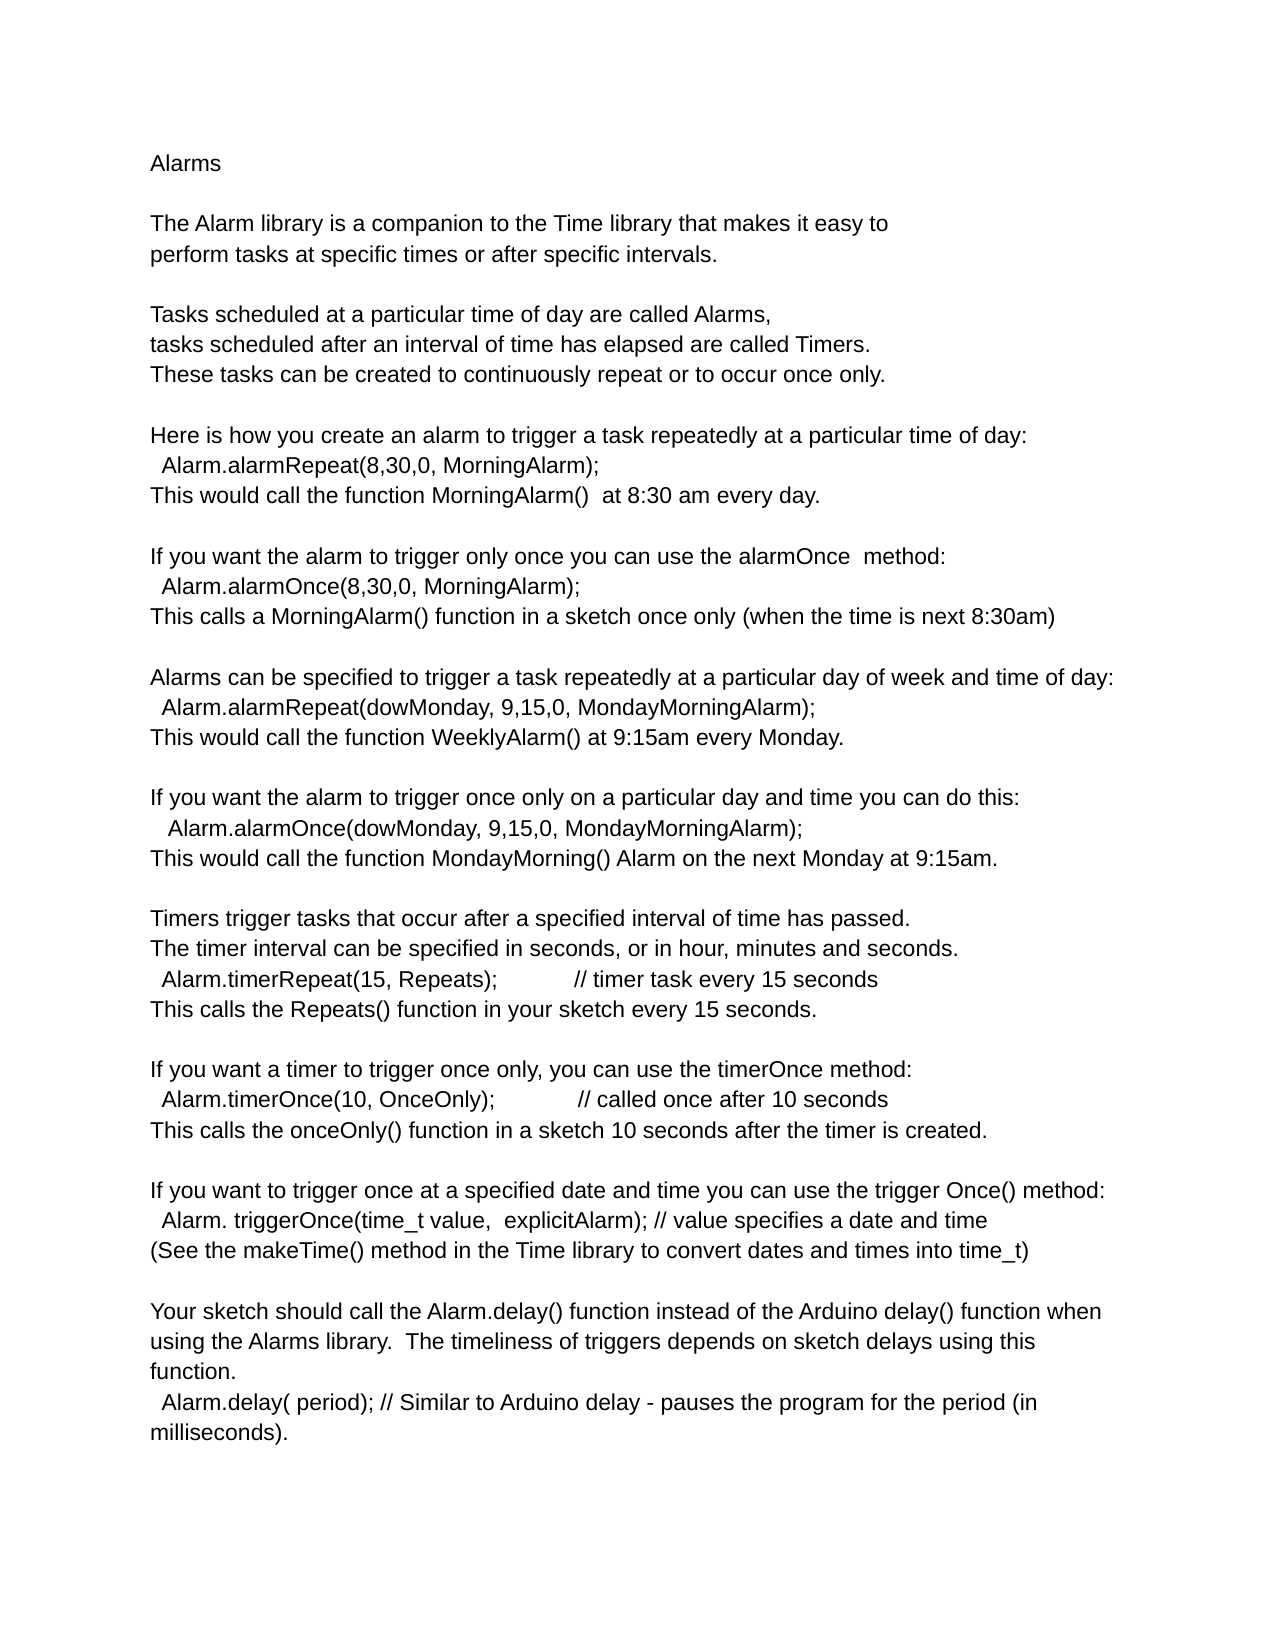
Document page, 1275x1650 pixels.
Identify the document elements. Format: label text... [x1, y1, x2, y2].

text The Alarm library is a companion to the Time library that makes it easy to [150, 210, 1125, 237]
text Alarm.alarmRepeat(8,30,0, MorningAlarm); [150, 452, 1125, 478]
text This calls a MorningAlarm() function in a sketch once only (when the time is next 8:30am) [150, 603, 1125, 629]
text If you want the alarm to trigger once only on a particular day and time you can do this: [150, 784, 1125, 811]
text This would call the function WeeklyAlarm() at 9:15am every Monday. [150, 724, 1125, 750]
text If you want a timer to trigger once only, you can use the timerOnce method: [150, 1056, 1125, 1083]
text perform tasks at specific times or after specific intervals. [150, 241, 1125, 267]
text Alarms [150, 150, 1125, 176]
text Here is how you create an alarm to trigger a task repeatedly at a particular time of day: [150, 422, 1125, 448]
text This calls the Repeats() function in your sketch every 15 seconds. [150, 996, 1125, 1022]
text using the Alarms library. The timeliness of triggers depends on sketch delays using this function. [150, 1328, 1125, 1385]
text Tasks scheduled at a particular time of day are called Alarms, [150, 301, 1125, 327]
text This calls the onceOnly() function in a sketch 10 seconds after the timer is created. [150, 1117, 1125, 1143]
text The timer interval can be specified in seconds, or in hour, minutes and seconds. [150, 935, 1125, 962]
text Your sketch should call the Alarm.delay() function instead of the Arduino delay() function when [150, 1298, 1125, 1324]
text Alarm.alarmRepeat(dowMonday, 9,15,0, MondayMorningAlarm); [150, 694, 1125, 720]
text Alarm.delay( period); // Similar to Arduino delay - pauses the program for the period (in milliseconds). [150, 1388, 1125, 1445]
text tasks scheduled after an interval of time has elapsed are called Timers. [150, 331, 1125, 358]
text Alarm.alarmOnce(8,30,0, MorningAlarm); [150, 573, 1125, 599]
text Alarm. triggerOnce(time_t value, explicitAlarm); // value specifies a date and time [150, 1207, 1125, 1234]
text Alarms can be specified to trigger a task repeatedly at a particular day of week and time of day: [150, 663, 1125, 690]
text If you want the alarm to trigger only once you can use the alarmOnce method: [150, 543, 1125, 569]
text Alarm.alarmOnce(dowMonday, 9,15,0, MondayMorningAlarm); [150, 814, 1125, 841]
text This would call the function MorningAlarm() at 8:30 am every day. [150, 482, 1125, 509]
text These tasks can be created to continuously repeat or to occur once only. [150, 361, 1125, 388]
text Alarm.timerRepeat(15, Repeats); // timer task every 15 seconds [150, 966, 1125, 992]
text Timers trigger tasks that occur after a specified interval of time has passed. [150, 905, 1125, 932]
text This would call the function MondayMorning() Alarm on the next Monday at 9:15am. [150, 845, 1125, 871]
text (See the makeTime() method in the Time library to convert dates and times into time_t) [150, 1237, 1125, 1264]
text If you want to trigger once at a specified date and time you can use the trigger Once() method: [150, 1177, 1125, 1203]
text Alarm.timerOnce(10, OnceOnly); // called once after 10 seconds [150, 1086, 1125, 1113]
